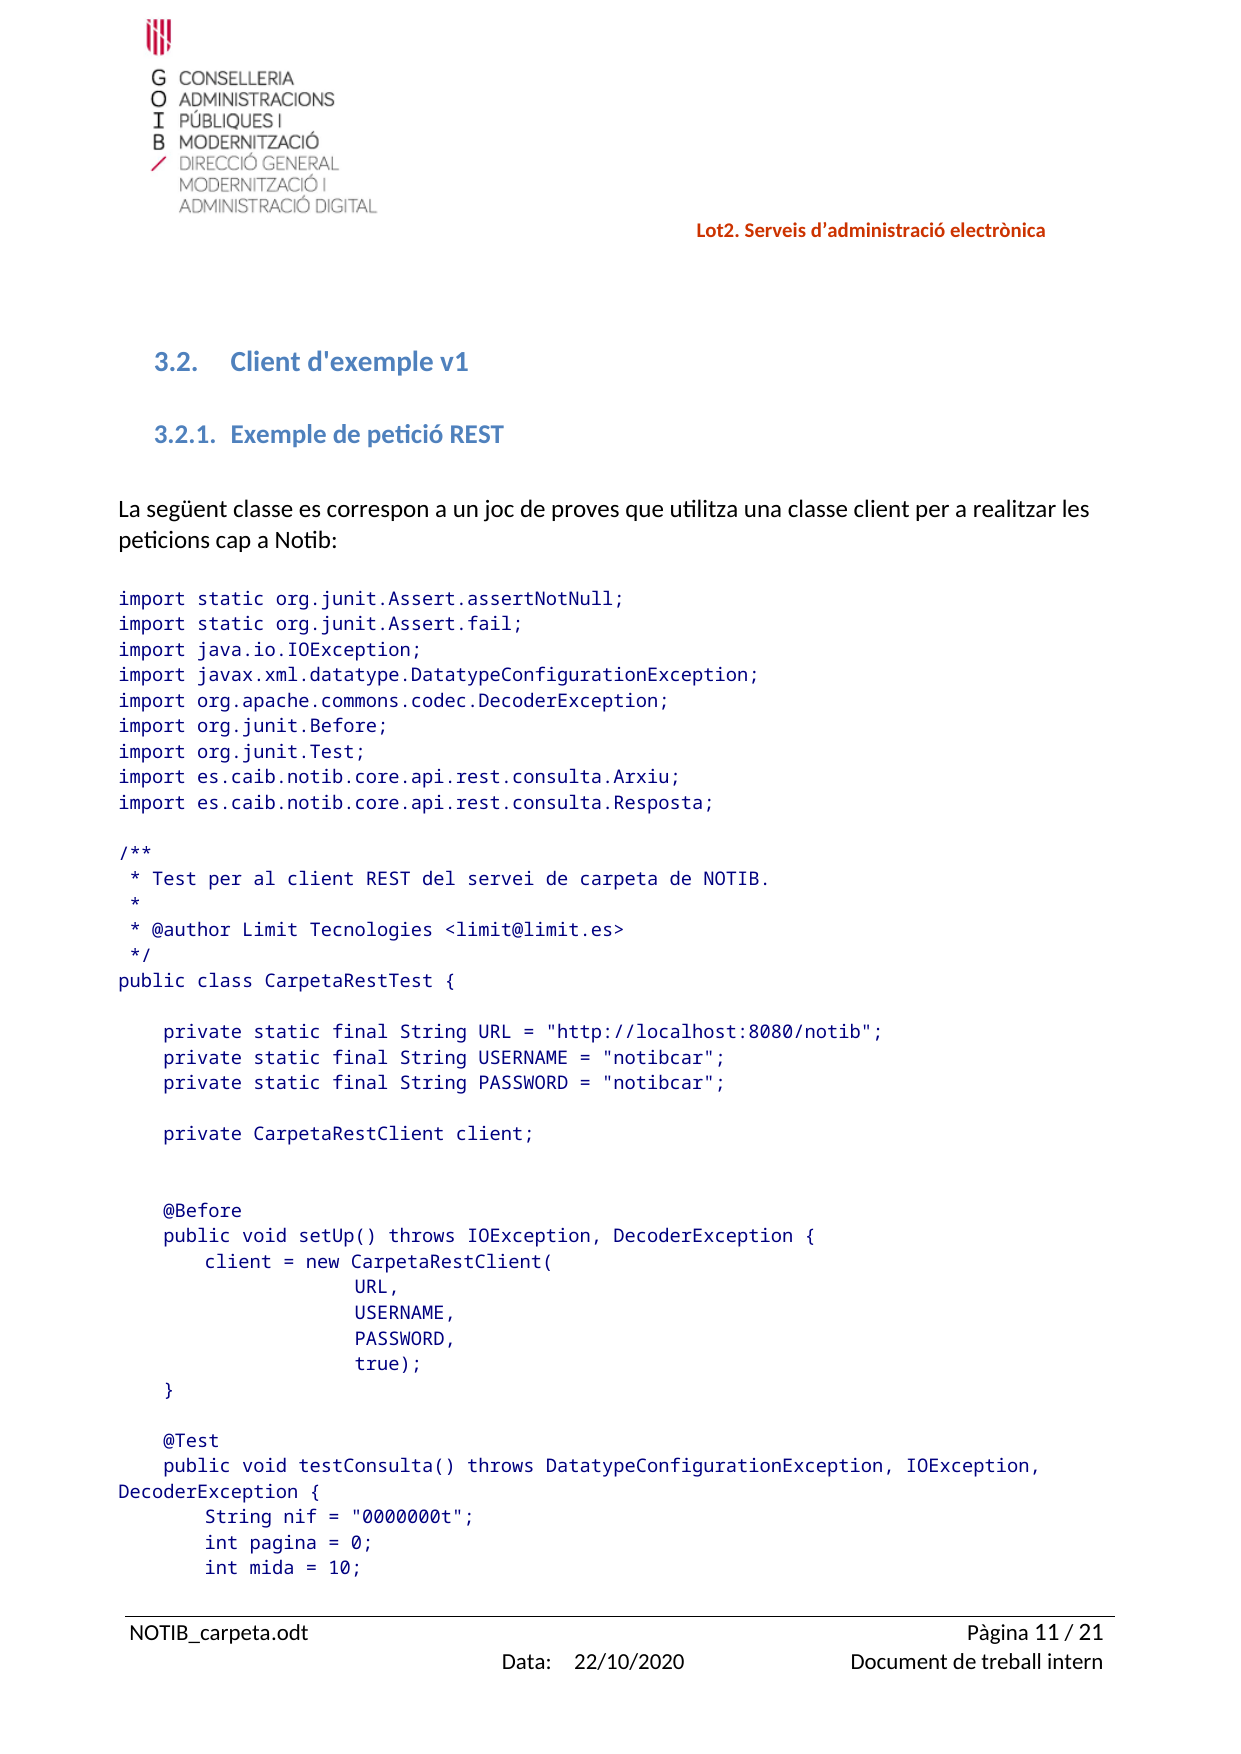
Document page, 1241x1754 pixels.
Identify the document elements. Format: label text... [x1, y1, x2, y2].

text private static final String PASSWORD = "notibcar"; [118, 1070, 1122, 1095]
text USERNAME, [118, 1299, 1122, 1325]
text public class CarpetaRestTest { [118, 968, 1122, 993]
text client = new CarpetaRestClient( [118, 1248, 1122, 1274]
text public void setUp() throws IOException, DecoderException { [118, 1223, 1122, 1248]
text /** [118, 840, 1122, 866]
subtitle Client d'exemple v1 [153, 343, 1122, 379]
text import org.junit.Test; [118, 738, 1122, 763]
text URL, [118, 1274, 1122, 1299]
text PASSWORD, [118, 1325, 1122, 1350]
text import static org.junit.Assert.fail; [118, 610, 1122, 636]
text @Test [118, 1427, 1122, 1452]
text import javax.xml.datatype.DatatypeConfigurationException; [118, 661, 1122, 687]
text true); [118, 1350, 1122, 1376]
text * Test per al client REST del servei de carpeta de NOTIB. [118, 866, 1122, 891]
text private static final String USERNAME = "notibcar"; [118, 1044, 1122, 1070]
text private CarpetaRestClient client; [118, 1121, 1122, 1146]
text import org.apache.commons.codec.DecoderException; [118, 687, 1122, 712]
text private static final String URL = "http://localhost:8080/notib"; [118, 1019, 1122, 1044]
text * @author Limit Tecnologies <limit@limit.es> [118, 917, 1122, 942]
text int pagina = 0; [118, 1529, 1122, 1554]
subtitle Exemple de petició REST [153, 417, 1122, 450]
text String nif = "0000000t"; [118, 1503, 1122, 1529]
picture [118, 13, 400, 238]
text import static org.junit.Assert.assertNotNull; [118, 585, 1122, 610]
text } [118, 1376, 1122, 1401]
text import es.caib.notib.core.api.rest.consulta.Resposta; [118, 789, 1122, 814]
text */ [118, 942, 1122, 968]
text La següent classe es correspon a un joc de proves que utilitza una classe client per a realitzar les peticions cap a Notib: [118, 493, 1122, 554]
text int mida = 10; [118, 1554, 1122, 1580]
text * [118, 891, 1122, 917]
text import org.junit.Before; [118, 712, 1122, 738]
text import java.io.IOException; [118, 636, 1122, 661]
text public void testConsulta() throws DatatypeConfigurationException, IOException, DecoderException { [118, 1452, 1122, 1503]
text import es.caib.notib.core.api.rest.consulta.Arxiu; [118, 763, 1122, 789]
text @Before [118, 1197, 1122, 1223]
